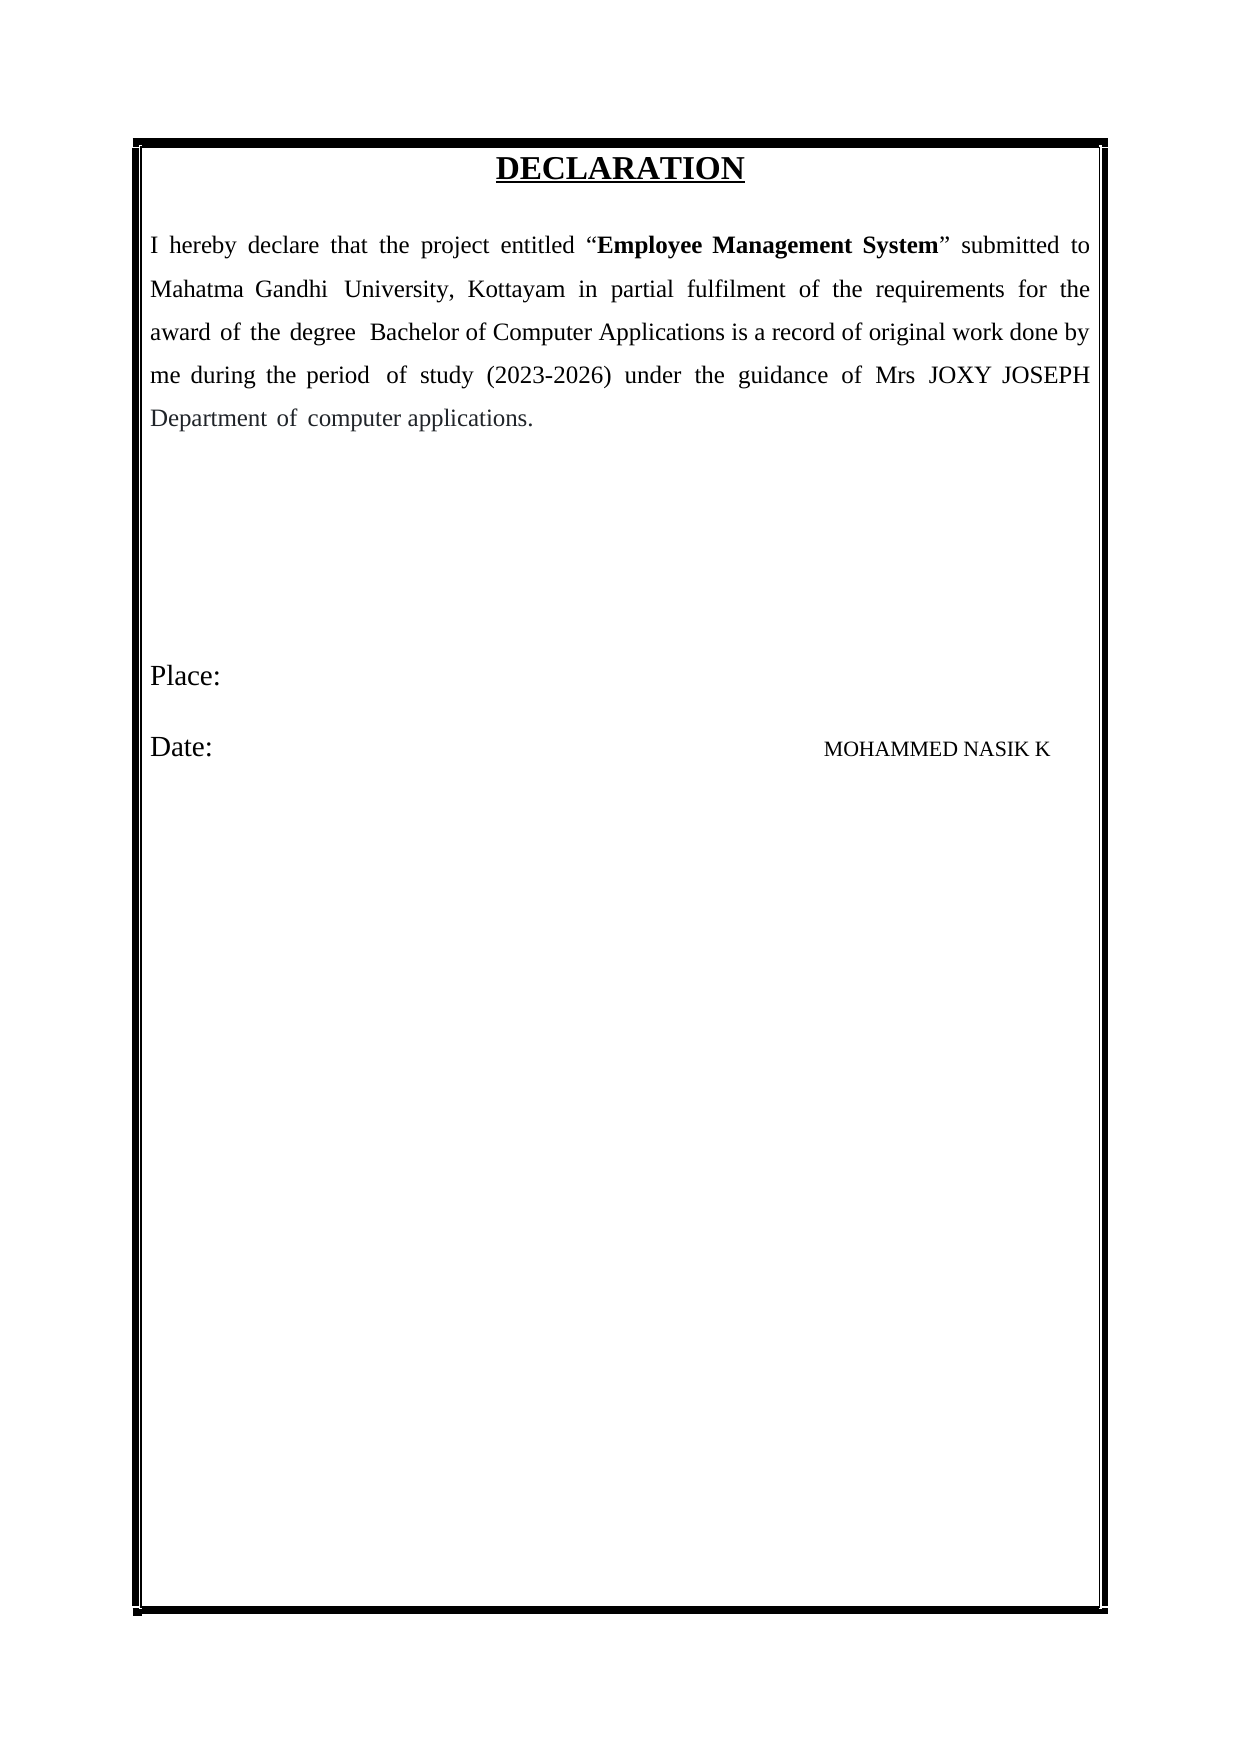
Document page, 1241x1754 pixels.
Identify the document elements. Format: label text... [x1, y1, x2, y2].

text I hereby declare that the project entitled “Employee Management System” submitted to Mahatma Gandhi University, Kottayam in partial fulfilment of the requirements for the award of the degree Bachelor of Computer Applications is a record of original work done by me during the period of study (2023-2026) under the guidance of Mrs JOXY JOSEPH Department of computer applications. [150, 231, 1090, 432]
text Place: [150, 658, 1123, 692]
text Date: MOHAMMED NASIK K [150, 729, 1123, 763]
subtitle DECLARATION [361, 148, 879, 186]
